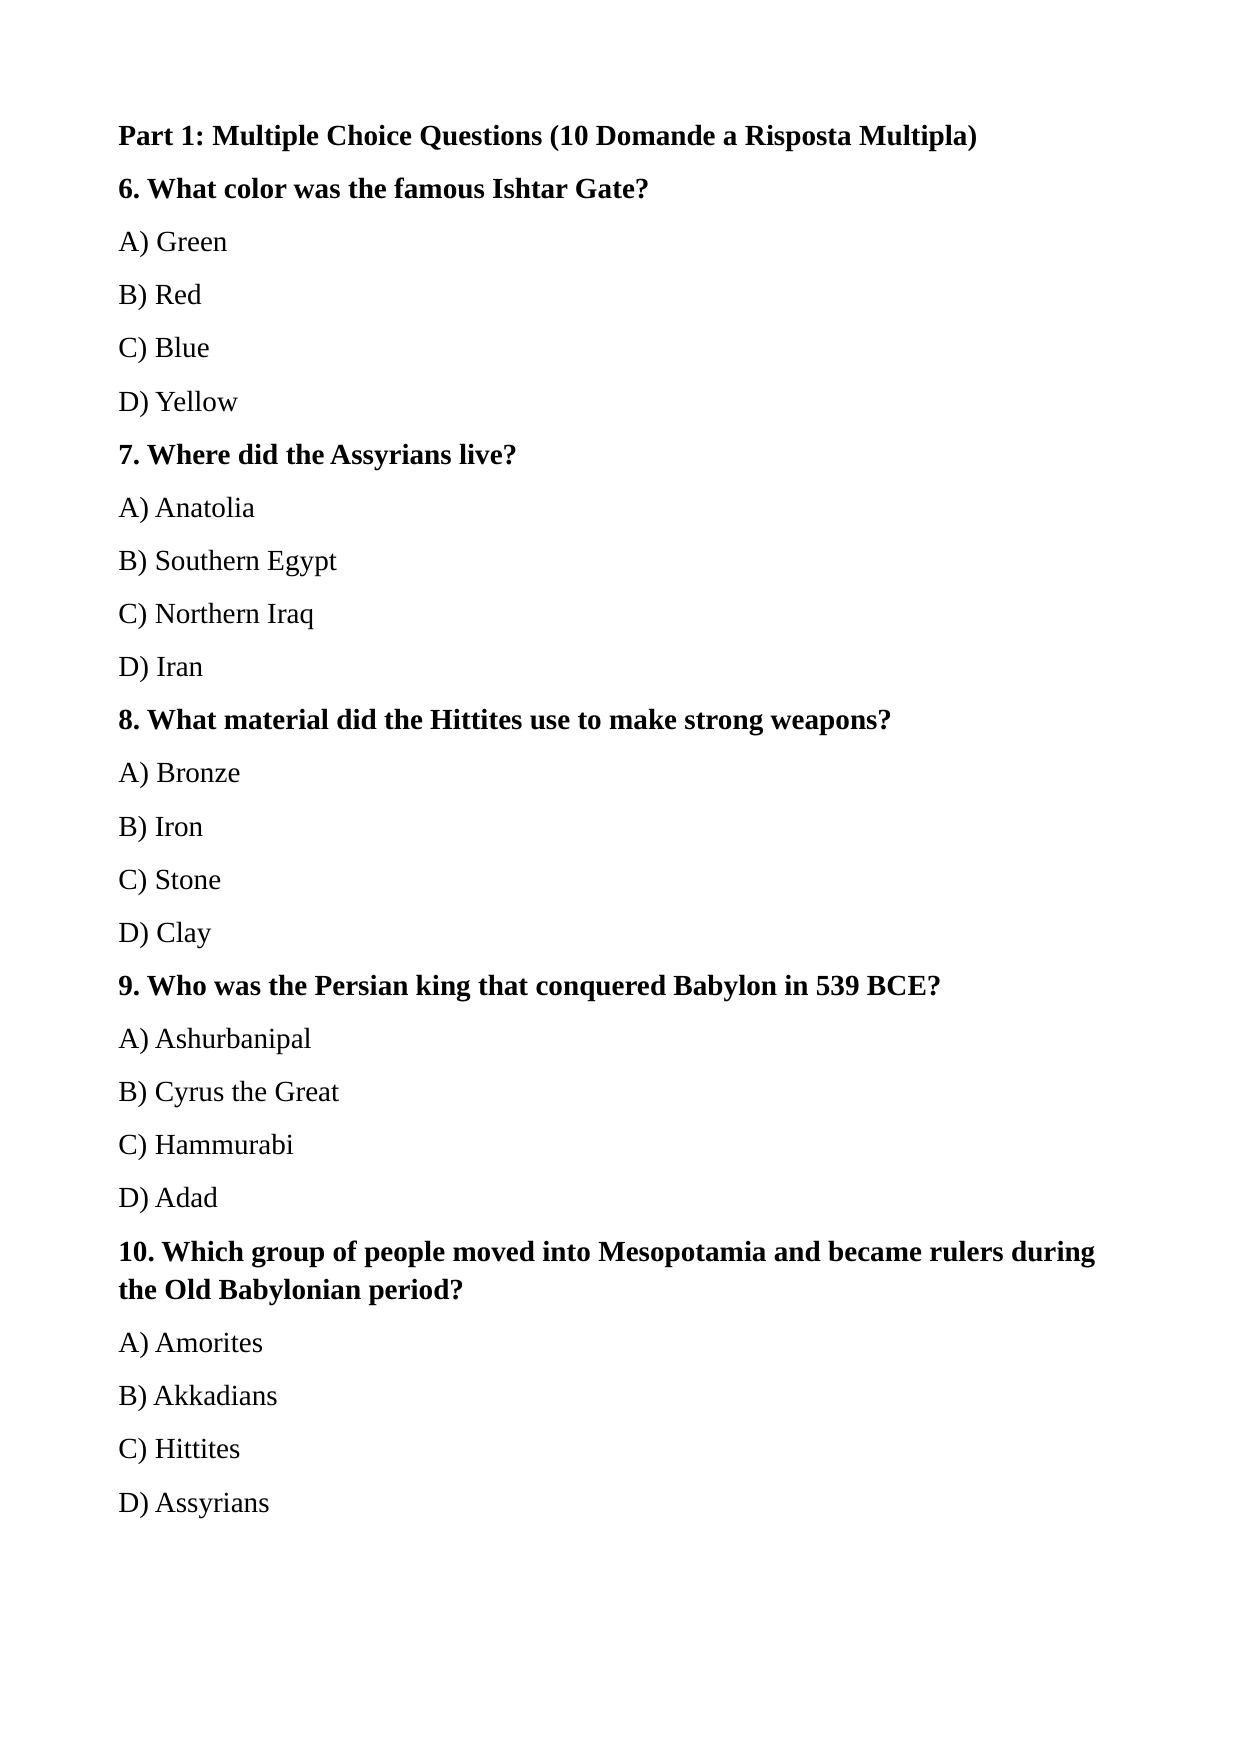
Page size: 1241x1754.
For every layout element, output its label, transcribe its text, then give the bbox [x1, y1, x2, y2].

text 7. Where did the Assyrians live? [118, 437, 1122, 470]
text C) Hammurabi [118, 1127, 1122, 1161]
text 9. Who was the Persian king that conquered Babylon in 539 BCE? [118, 968, 1122, 1002]
text 8. What material did the Hittites use to make strong weapons? [118, 702, 1122, 736]
text A) Ashurbanipal [118, 1021, 1122, 1055]
text 6. What color was the famous Ishtar Gate? [118, 171, 1122, 205]
text A) Bronze [118, 756, 1122, 789]
text C) Stone [118, 862, 1122, 895]
text A) Amorites [118, 1325, 1122, 1359]
subtitle Part 1: Multiple Choice Questions (10 Domande a Risposta Multipla) [118, 118, 1122, 152]
text B) Iron [118, 809, 1122, 842]
text A) Green [118, 224, 1122, 258]
text B) Akkadians [118, 1378, 1122, 1412]
text D) Adad [118, 1181, 1122, 1214]
text D) Iran [118, 649, 1122, 683]
text B) Red [118, 277, 1122, 311]
text C) Hittites [118, 1432, 1122, 1465]
text B) Southern Egypt [118, 543, 1122, 577]
text C) Blue [118, 331, 1122, 364]
text D) Yellow [118, 384, 1122, 417]
text D) Clay [118, 915, 1122, 948]
text A) Anatolia [118, 490, 1122, 523]
text 10. Which group of people moved into Mesopotamia and became rulers during the Old Babylonian period? [118, 1234, 1122, 1306]
text D) Assyrians [118, 1485, 1122, 1518]
text C) Northern Iraq [118, 596, 1122, 630]
text B) Cyrus the Great [118, 1074, 1122, 1108]
